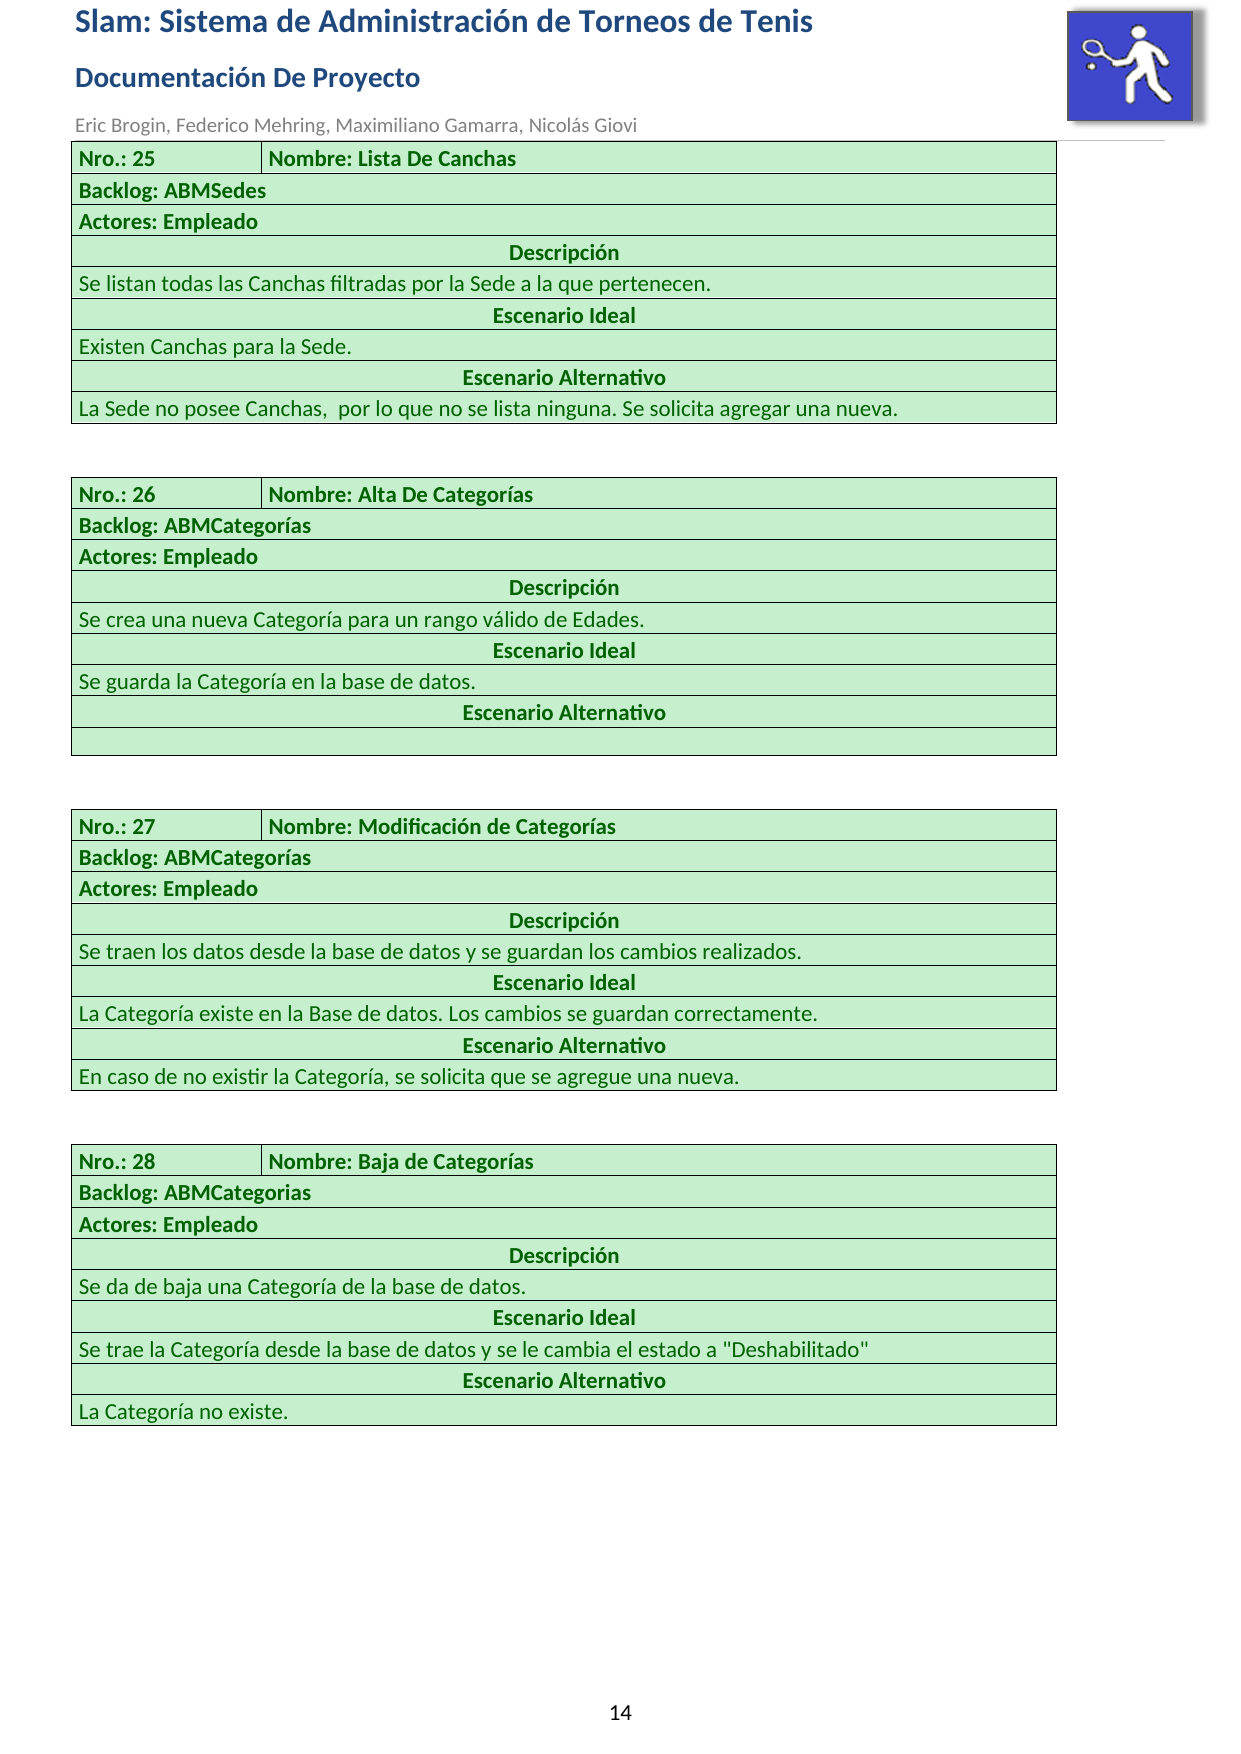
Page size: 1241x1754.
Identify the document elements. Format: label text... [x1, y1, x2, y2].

table_cell Existen Canchas para la Sede. [72, 330, 1056, 360]
table_header Nombre: Baja de Categorías [262, 1145, 1056, 1175]
table_cell Escenario Alternativo [72, 361, 1056, 391]
table_cell Escenario Ideal [72, 1301, 1056, 1332]
table_header Nro.: 28 [72, 1145, 261, 1175]
table_cell Escenario Alternativo [72, 1029, 1056, 1059]
table_cell Actores: Empleado [72, 1208, 1056, 1238]
table_cell Escenario Ideal [72, 634, 1056, 664]
table_cell En caso de no existir la Categoría, se solicita que se agregue una nueva. [72, 1060, 1056, 1090]
picture [1065, 1, 1214, 131]
table_cell Se traen los datos desde la base de datos y se guardan los cambios realizados. [72, 935, 1056, 965]
table_cell Descripción [72, 571, 1056, 602]
table_header Nombre: Alta De Categorías [262, 478, 1056, 508]
table_cell Escenario Alternativo [72, 696, 1056, 727]
table_cell Backlog: ABMCategorias [72, 1176, 1056, 1207]
table_cell Se listan todas las Canchas filtradas por la Sede a la que pertenecen. [72, 267, 1056, 297]
table_cell [72, 728, 1056, 755]
table_cell La Sede no posee Canchas, por lo que no se lista ninguna. Se solicita agregar una nueva. [72, 392, 1056, 422]
table_cell Actores: Empleado [72, 205, 1056, 235]
table_cell Escenario Ideal [72, 966, 1056, 996]
table_cell Backlog: ABMCategorías [72, 509, 1056, 539]
table_cell Descripción [72, 236, 1056, 266]
table_cell Se guarda la Categoría en la base de datos. [72, 665, 1056, 695]
table_cell Actores: Empleado [72, 540, 1056, 570]
table_cell La Categoría no existe. [72, 1395, 1056, 1425]
table_cell Se crea una nueva Categoría para un rango válido de Edades. [72, 603, 1056, 633]
table_cell Backlog: ABMCategorías [72, 841, 1056, 871]
table_cell Escenario Alternativo [72, 1364, 1056, 1394]
table_cell Se da de baja una Categoría de la base de datos. [72, 1270, 1056, 1300]
table_cell Se trae la Categoría desde la base de datos y se le cambia el estado a "Deshabilitado" [72, 1333, 1056, 1363]
table_cell Descripción [72, 1239, 1056, 1269]
table_header Nro.: 26 [72, 478, 261, 508]
table_header Nombre: Modificación de Categorías [262, 810, 1056, 840]
table_header Nro.: 25 [72, 142, 261, 172]
table_header Nro.: 27 [72, 810, 261, 840]
table_header Nombre: Lista De Canchas [262, 142, 1056, 172]
table_cell Descripción [72, 904, 1056, 934]
table_cell La Categoría existe en la Base de datos. Los cambios se guardan correctamente. [72, 997, 1056, 1027]
table_cell Escenario Ideal [72, 299, 1056, 329]
table_cell Actores: Empleado [72, 872, 1056, 902]
table_cell Backlog: ABMSedes [72, 174, 1056, 204]
